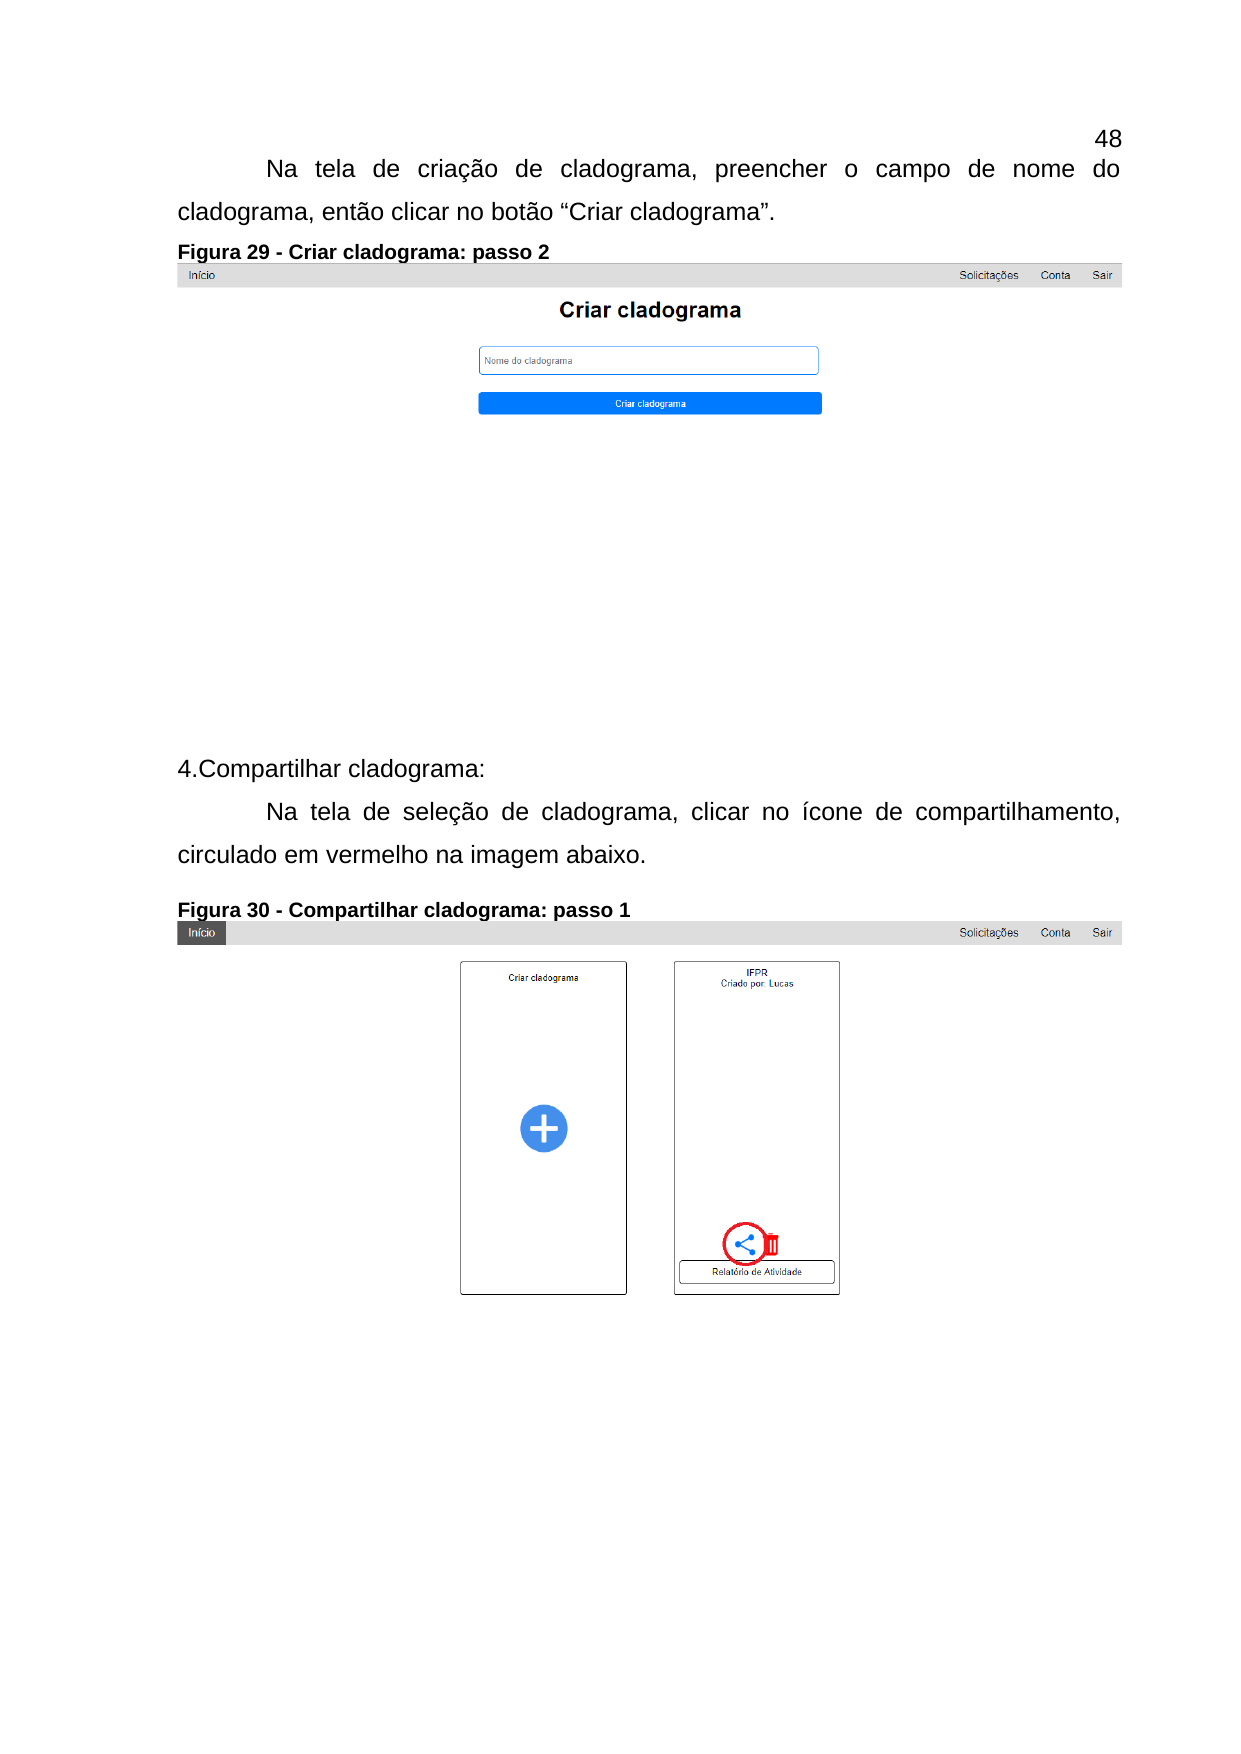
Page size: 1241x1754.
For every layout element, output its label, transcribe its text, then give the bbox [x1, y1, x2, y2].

text 4.Compartilhar cladograma: [177, 753, 1122, 782]
text Figura 29 - Criar cladograma: passo 2 [177, 240, 1122, 263]
picture [177, 263, 1123, 696]
picture [177, 921, 1123, 1354]
text Na tela de seleção de cladograma, clicar no ícone de compartilhamento, circulado em vermelho na imagem abaixo. [177, 797, 1122, 868]
text Figura 30 - Compartilhar cladograma: passo 1 [177, 898, 1122, 921]
text Na tela de criação de cladograma, preencher o campo de nome do cladograma, então clicar no botão “Criar cladograma”. [177, 153, 1122, 225]
